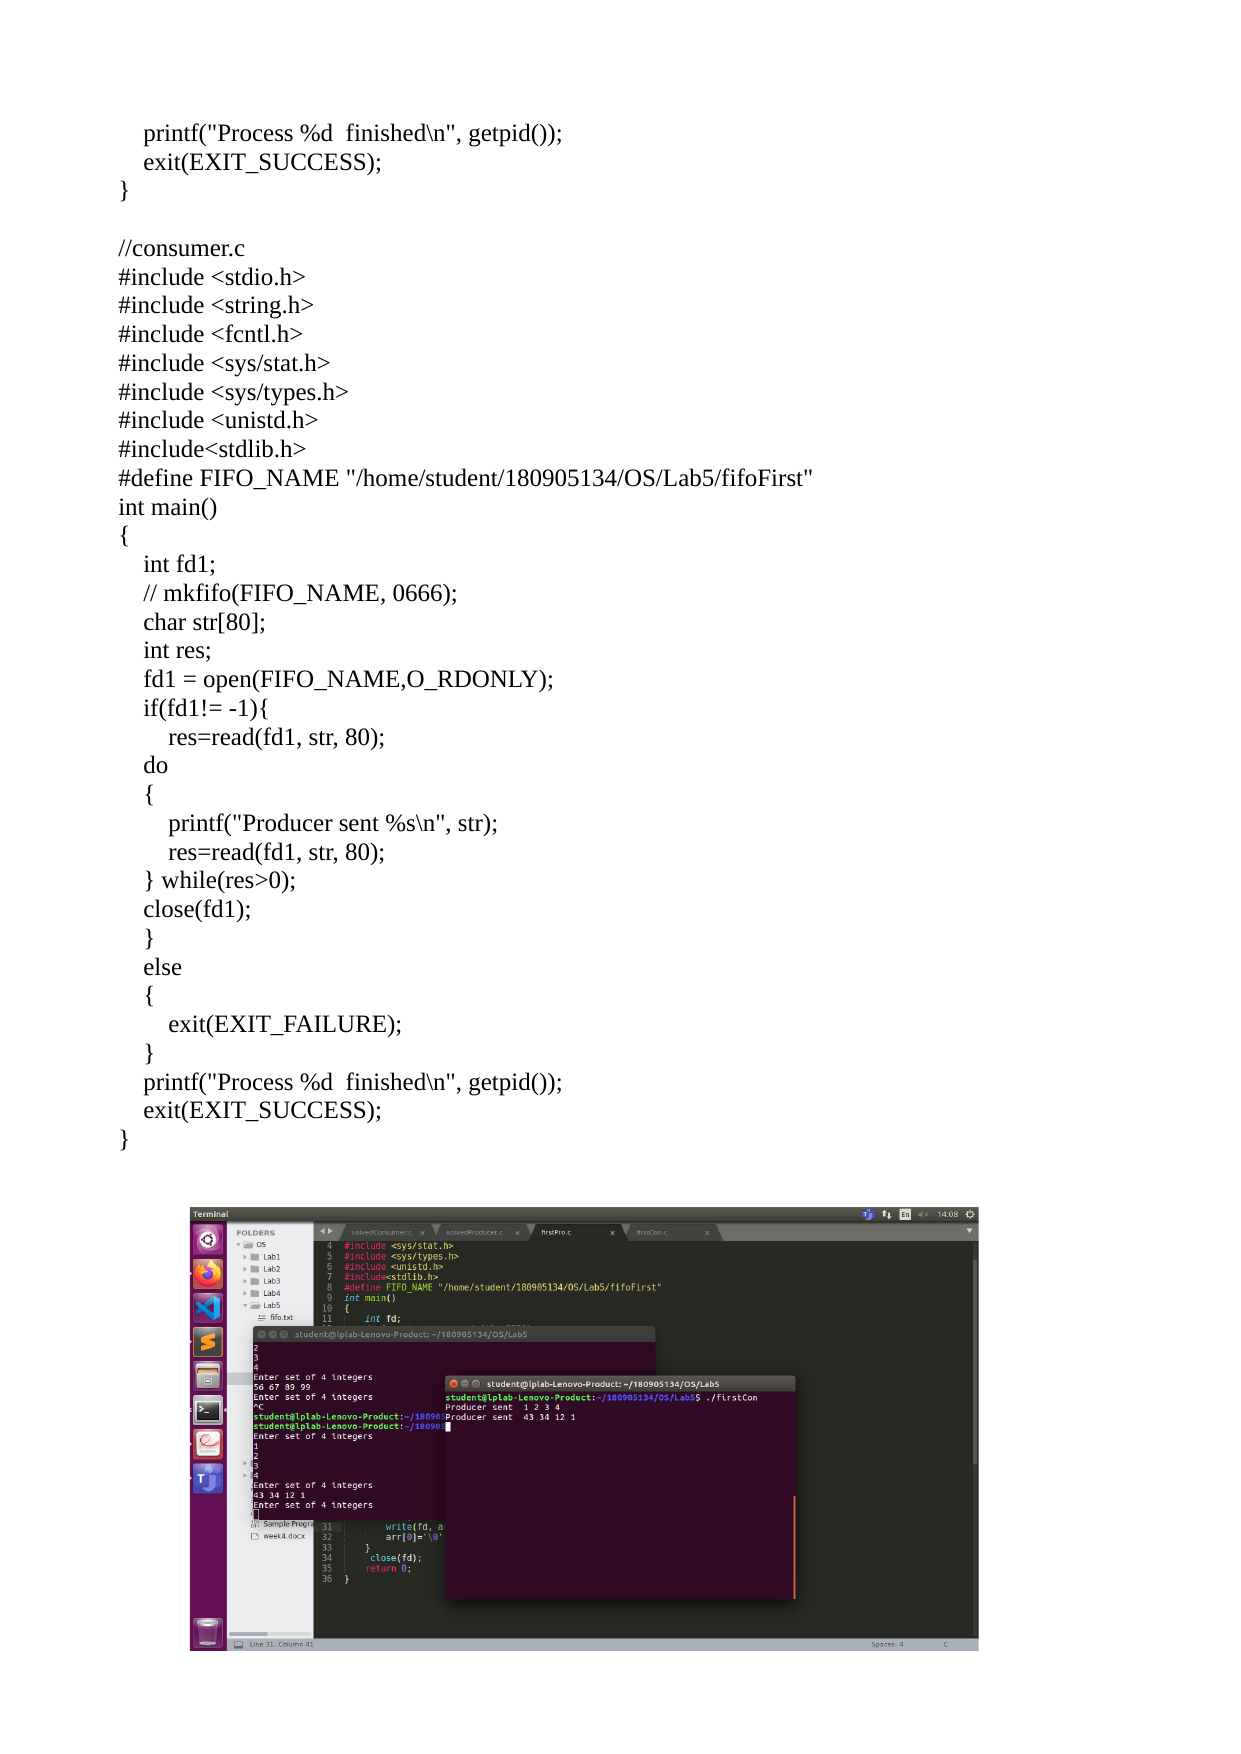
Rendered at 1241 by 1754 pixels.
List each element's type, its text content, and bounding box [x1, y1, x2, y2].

text int res; [118, 636, 1122, 664]
text #include <sys/types.h> [118, 377, 1122, 406]
text } [118, 1038, 1122, 1067]
text #include <unistd.h> [118, 406, 1122, 434]
text // mkfifo(FIFO_NAME, 0666); [118, 578, 1122, 607]
text //consumer.c [118, 233, 1122, 262]
text } [118, 176, 1122, 204]
text int main() [118, 492, 1122, 521]
text do [118, 751, 1122, 779]
text printf("Process %d finished\n", getpid()); [118, 118, 1122, 147]
text #include <sys/stat.h> [118, 348, 1122, 377]
text { [118, 521, 1122, 549]
text res=read(fd1, str, 80); [118, 837, 1122, 866]
picture [189, 1207, 979, 1651]
text if(fd1!= -1){ [118, 693, 1122, 722]
text } while(res>0); [118, 866, 1122, 894]
text char str[80]; [118, 607, 1122, 636]
text { [118, 779, 1122, 808]
text int fd1; [118, 549, 1122, 578]
text } [118, 1124, 1122, 1153]
text exit(EXIT_FAILURE); [118, 1009, 1122, 1038]
text { [118, 981, 1122, 1009]
text printf("Process %d finished\n", getpid()); [118, 1067, 1122, 1096]
text #include <string.h> [118, 291, 1122, 319]
text else [118, 952, 1122, 981]
text res=read(fd1, str, 80); [118, 722, 1122, 751]
text fd1 = open(FIFO_NAME,O_RDONLY); [118, 664, 1122, 693]
text #include<stdlib.h> [118, 434, 1122, 463]
text exit(EXIT_SUCCESS); [118, 1096, 1122, 1124]
text printf("Producer sent %s\n", str); [118, 808, 1122, 837]
text exit(EXIT_SUCCESS); [118, 147, 1122, 176]
text } [118, 923, 1122, 952]
text #define FIFO_NAME "/home/student/180905134/OS/Lab5/fifoFirst" [118, 463, 1122, 492]
text close(fd1); [118, 894, 1122, 923]
text #include <stdio.h> [118, 262, 1122, 291]
text #include <fcntl.h> [118, 319, 1122, 348]
